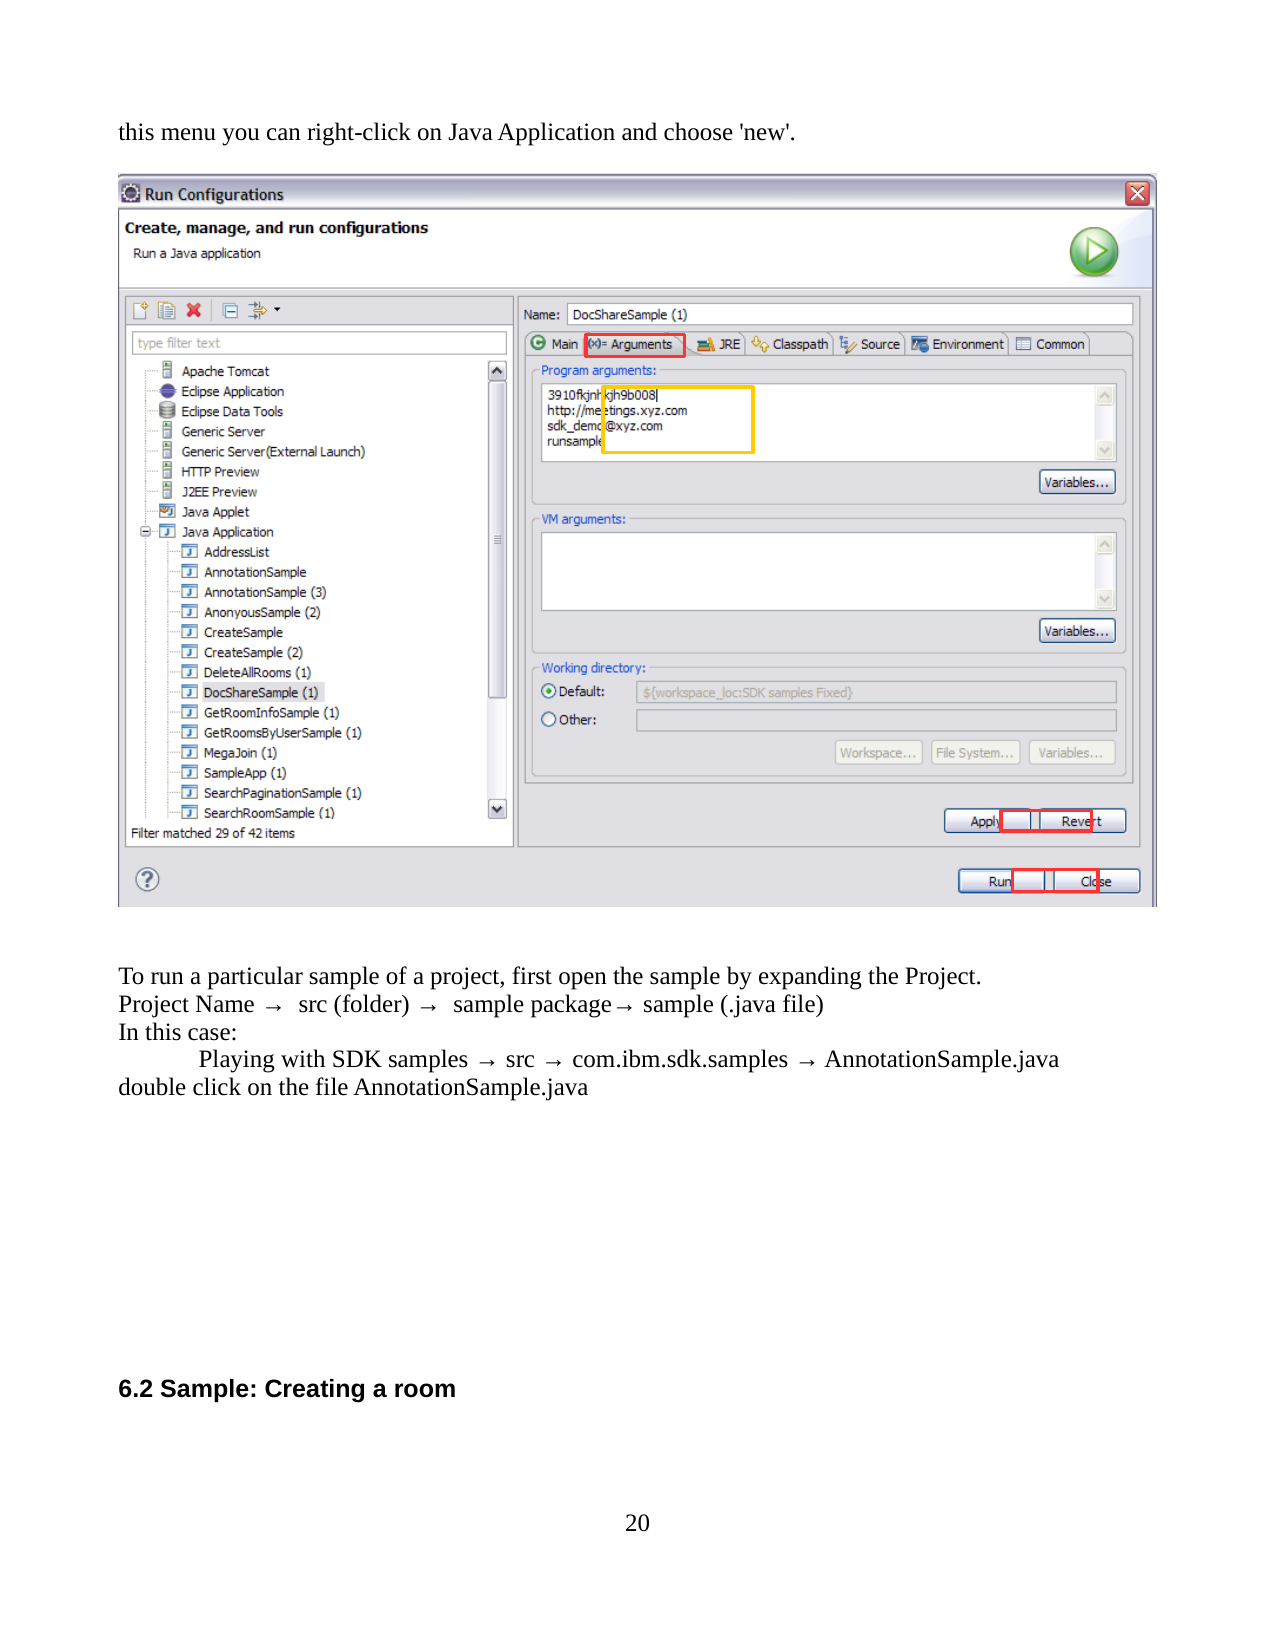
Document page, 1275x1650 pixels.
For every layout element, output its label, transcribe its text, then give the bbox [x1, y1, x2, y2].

text To run a particular sample of a project, first open the sample by expanding the Project. [118, 962, 1157, 990]
text double click on the file AnnotationSample.java [118, 1073, 1157, 1101]
text this menu you can right-click on Java Application and choose 'new'. [118, 118, 1157, 146]
text Project Name → src (folder) → sample package→ sample (.java file) [118, 990, 1157, 1018]
text In this case: [118, 1018, 1157, 1045]
subtitle 6.2 Sample: Creating a room [118, 1375, 1157, 1404]
text Playing with SDK samples → src → com.ibm.sdk.samples → AnnotationSample.java [118, 1045, 1157, 1073]
